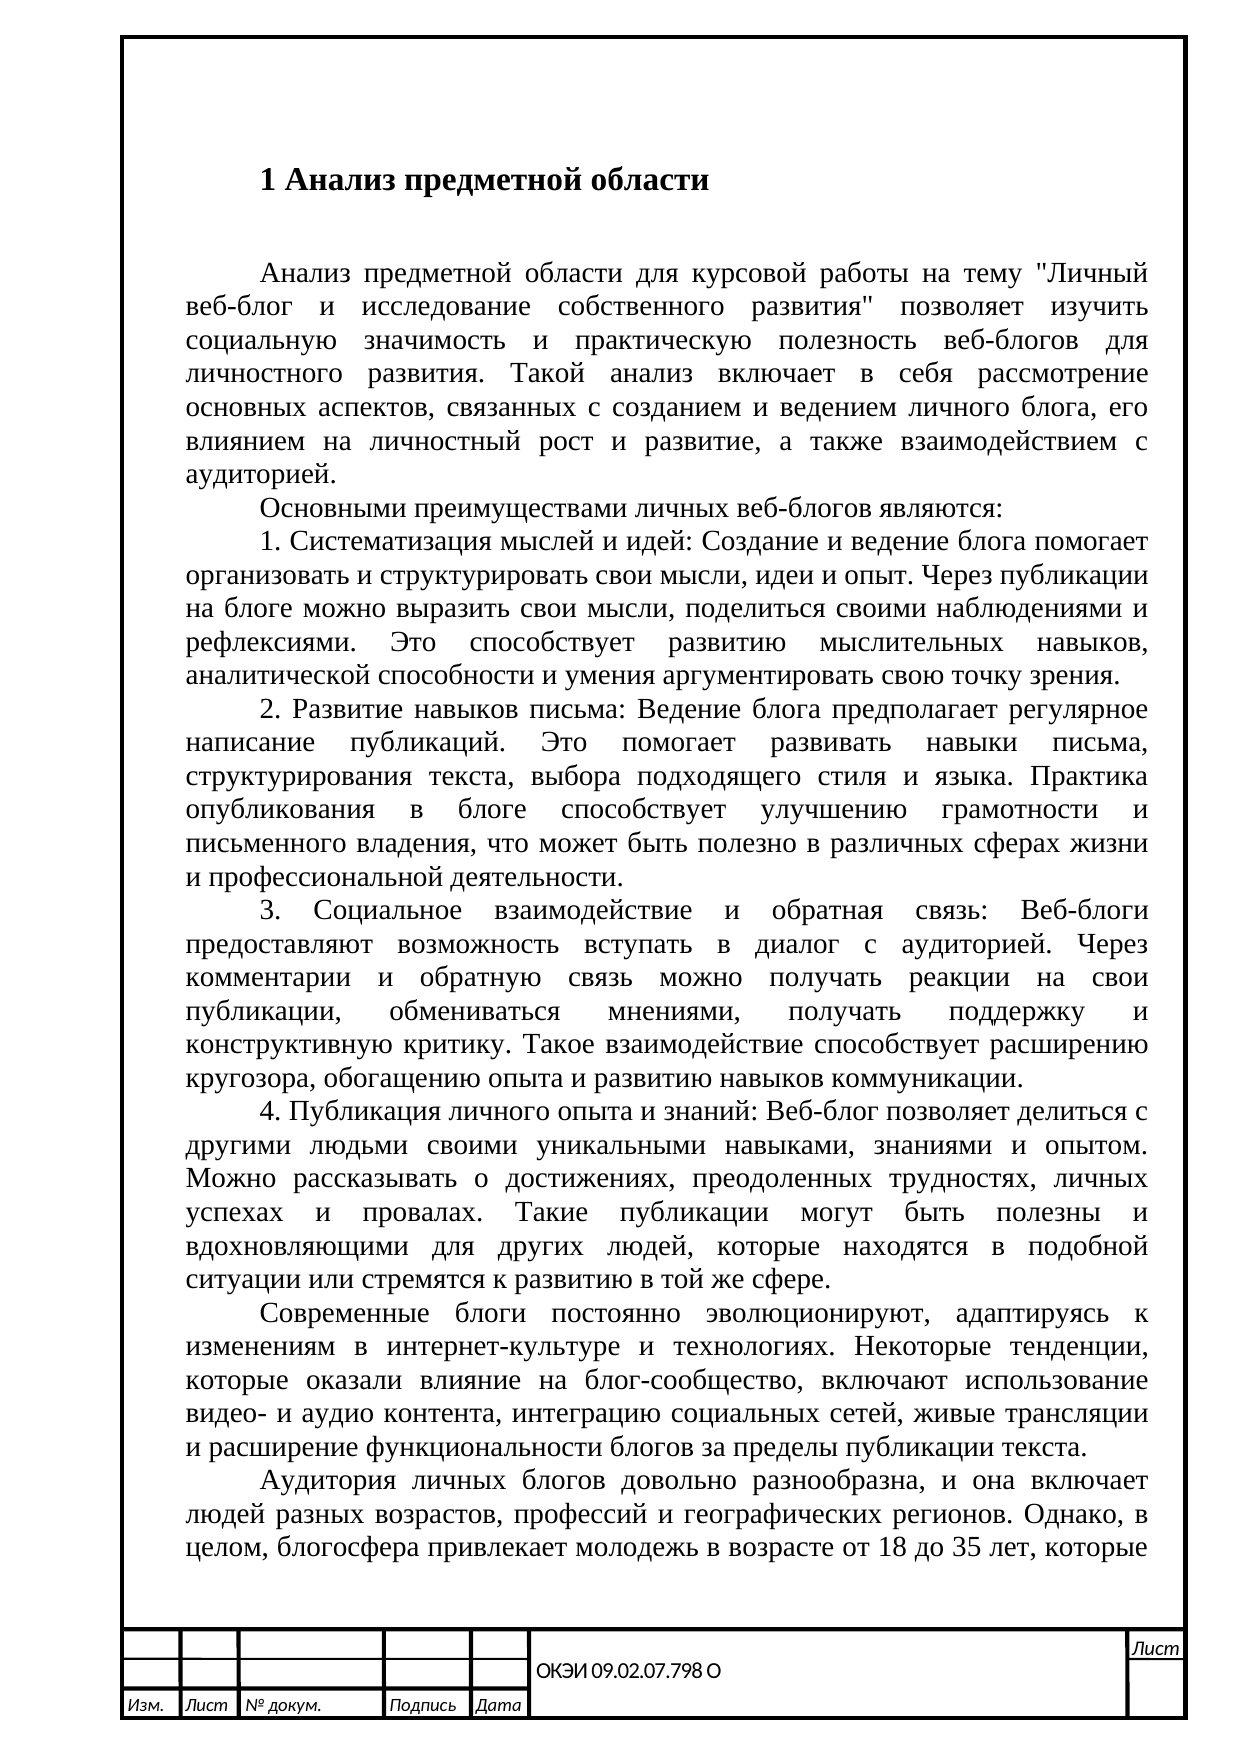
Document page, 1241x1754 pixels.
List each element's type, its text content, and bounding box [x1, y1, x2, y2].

subtitle 1 Анализ предметной области [185, 159, 1090, 197]
text Современные блоги постоянно эволюционируют, адаптируясь к изменениям в интернет-культуре и технологиях. Некоторые тенденции, которые оказали влияние на блог-сообщество, включают использование видео- и аудио контента, интеграцию социальных сетей, живые трансляции и расширение функциональности блогов за пределы публикации текста. [185, 1295, 1149, 1462]
text Основными преимуществами личных веб-блогов являются: [185, 490, 1149, 523]
text 1. Систематизация мыслей и идей: Создание и ведение блога помогает организовать и структурировать свои мысли, идеи и опыт. Через публикации на блоге можно выразить свои мысли, поделиться своими наблюдениями и рефлексиями. Это способствует развитию мыслительных навыков, аналитической способности и умения аргументировать свою точку зрения. [185, 523, 1149, 691]
text Аудитория личных блогов довольно разнообразна, и она включает людей разных возрастов, профессий и географических регионов. Однако, в целом, блогосфера привлекает молодежь в возрасте от 18 до 35 лет, которые [185, 1462, 1149, 1563]
text Анализ предметной области для курсовой работы на тему "Личный веб-блог и исследование собственного развития" позволяет изучить социальную значимость и практическую полезность веб-блогов для личностного развития. Такой анализ включает в себя рассмотрение основных аспектов, связанных с созданием и ведением личного блога, его влиянием на личностный рост и развитие, а также взаимодействием с аудиторией. [185, 255, 1149, 490]
text 3. Социальное взаимодействие и обратная связь: Веб-блоги предоставляют возможность вступать в диалог с аудиторией. Через комментарии и обратную связь можно получать реакции на свои публикации, обмениваться мнениями, получать поддержку и конструктивную критику. Такое взаимодействие способствует расширению кругозора, обогащению опыта и развитию навыков коммуникации. [185, 892, 1149, 1093]
text 4. Публикация личного опыта и знаний: Веб-блог позволяет делиться с другими людьми своими уникальными навыками, знаниями и опытом. Можно рассказывать о достижениях, преодоленных трудностях, личных успехах и провалах. Такие публикации могут быть полезны и вдохновляющими для других людей, которые находятся в подобной ситуации или стремятся к развитию в той же сфере. [185, 1093, 1149, 1295]
text 2. Развитие навыков письма: Ведение блога предполагает регулярное написание публикаций. Это помогает развивать навыки письма, структурирования текста, выбора подходящего стиля и языка. Практика опубликования в блоге способствует улучшению грамотности и письменного владения, что может быть полезно в различных сферах жизни и профессиональной деятельности. [185, 691, 1149, 892]
